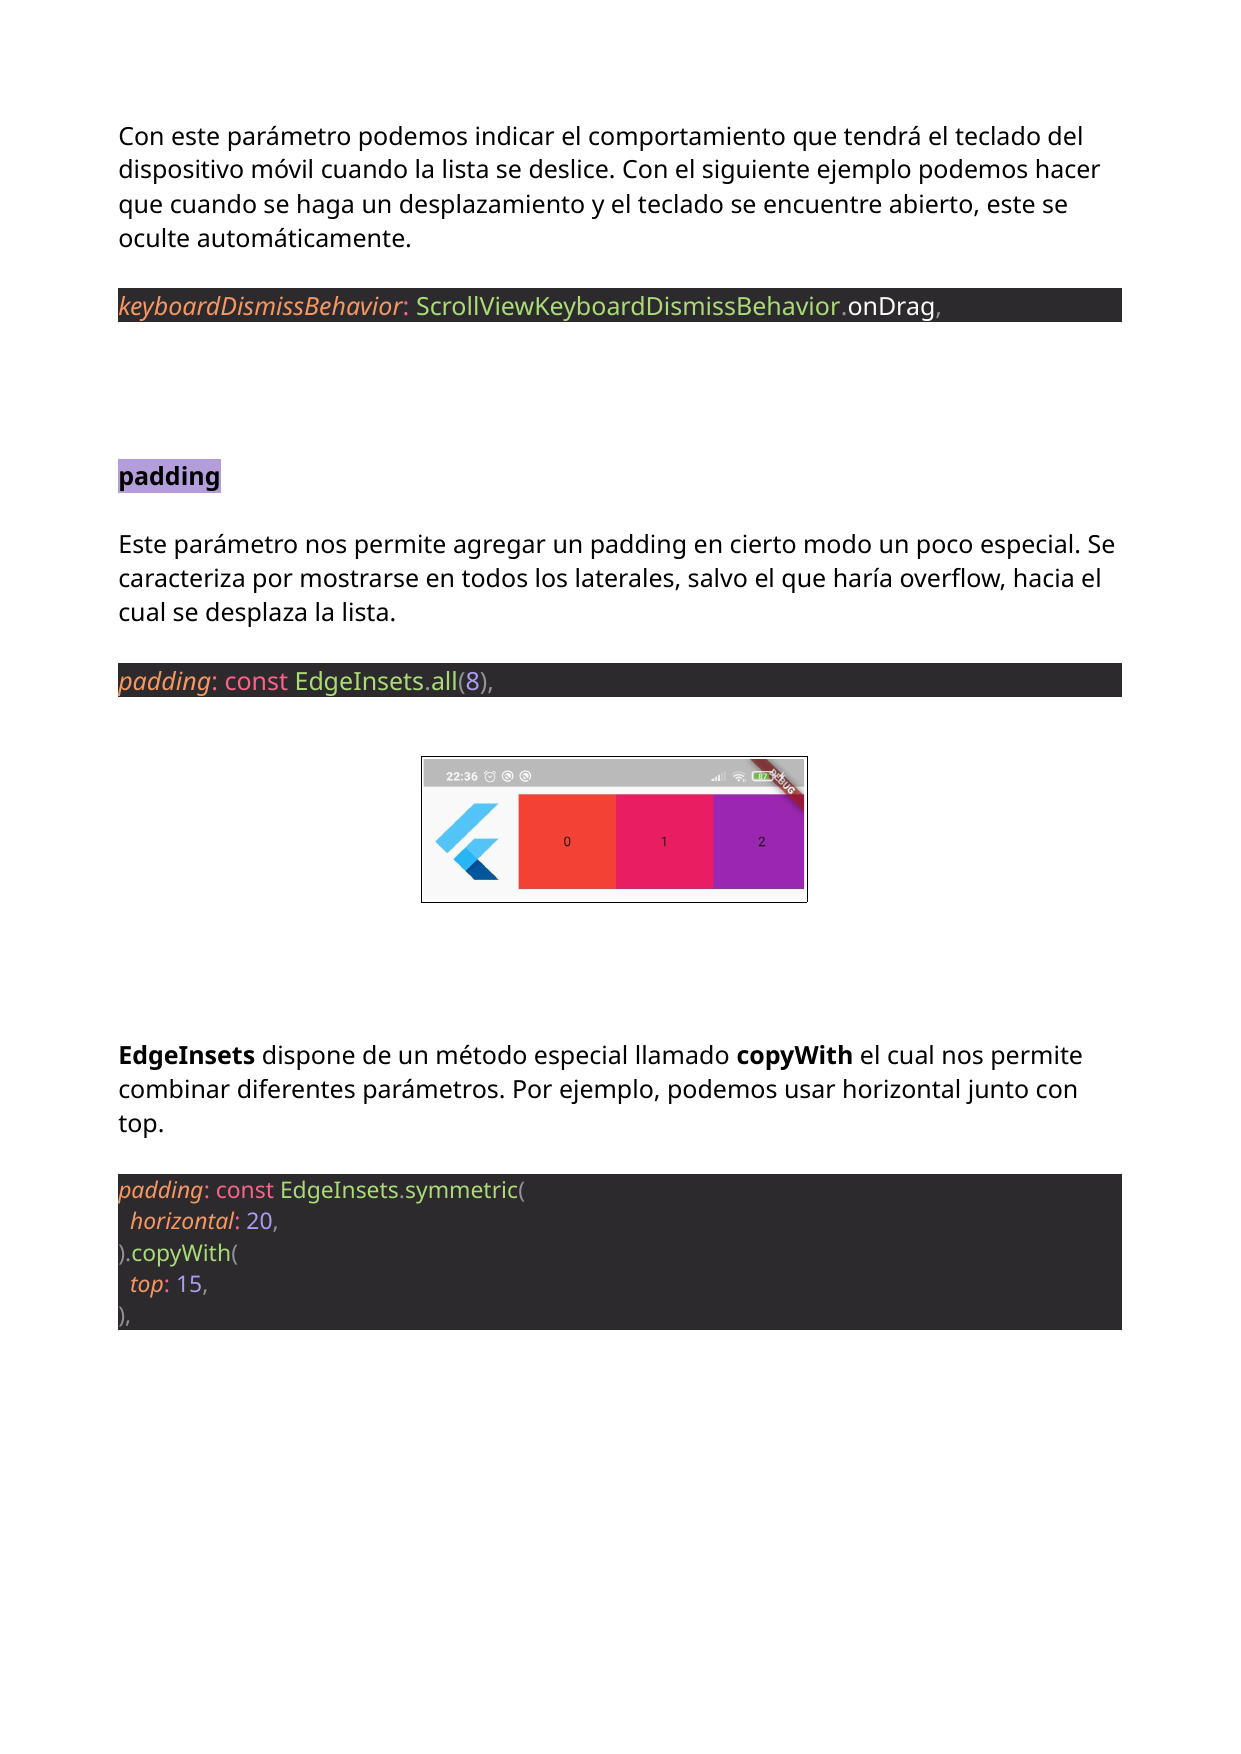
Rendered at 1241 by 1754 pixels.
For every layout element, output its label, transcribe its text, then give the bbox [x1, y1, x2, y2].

text keyboardDismissBehavior: ScrollViewKeyboardDismissBehavior.onDrag, [118, 288, 1122, 322]
text Este parámetro nos permite agregar un padding en cierto modo un poco especial. Se caracteriza por mostrarse en todos los laterales, salvo el que haría overflow, hacia el cual se desplaza la lista. [118, 527, 1122, 629]
picture [423, 759, 805, 899]
text padding [118, 459, 1122, 493]
text Con este parámetro podemos indicar el comportamiento que tendrá el teclado del dispositivo móvil cuando la lista se deslice. Con el siguiente ejemplo podemos hacer que cuando se haga un desplazamiento y el teclado se encuentre abierto, este se oculte automáticamente. [118, 118, 1122, 254]
text padding: const EdgeInsets.all(8), [118, 663, 1122, 697]
text EdgeInsets dispone de un método especial llamado copyWith el cual nos permite combinar diferentes parámetros. Por ejemplo, podemos usar horizontal junto con top. [118, 1038, 1122, 1140]
text padding: const EdgeInsets.symmetric( horizontal: 20, ).copyWith( top: 15, ), [118, 1174, 1122, 1330]
